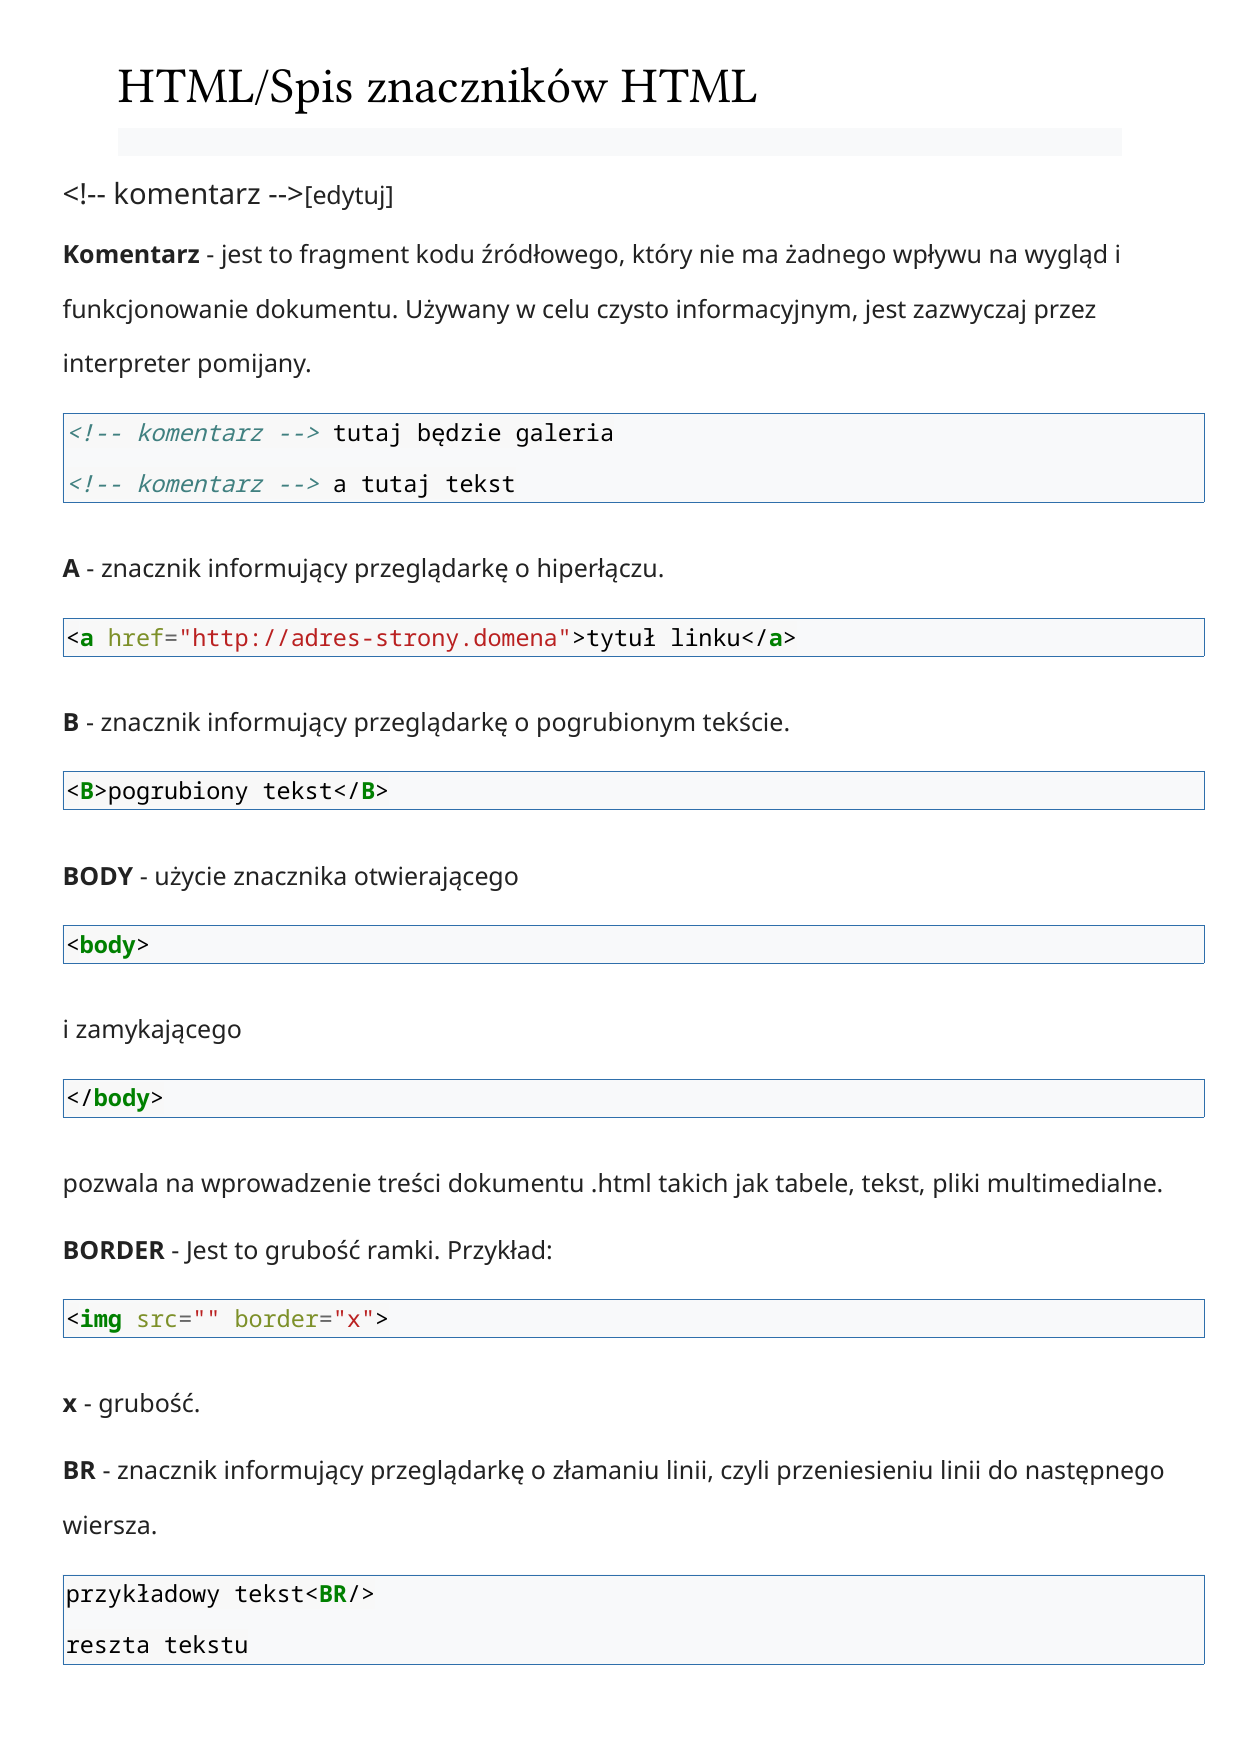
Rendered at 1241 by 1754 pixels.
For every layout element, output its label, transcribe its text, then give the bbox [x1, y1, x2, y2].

text x - grubość. [62, 1386, 1204, 1420]
text BORDER - Jest to grubość ramki. Przykład: [62, 1232, 1204, 1266]
subtitle <!-- komentarz -->[edytuj] [62, 174, 1204, 213]
text pozwala na wprowadzenie treści dokumentu .html takich jak tabele, tekst, pliki multimedialne. [62, 1165, 1204, 1199]
text BR - znacznik informujący przeglądarkę o złamaniu linii, czyli przeniesieniu linii do następnego wiersza. [62, 1453, 1204, 1542]
text <a href="http://adres-strony.domena">tytuł linku</a> [64, 619, 1204, 656]
text <!-- komentarz --> tutaj będzie galeria [64, 414, 1204, 448]
subtitle HTML/Spis znaczników HTML [118, 58, 1122, 115]
text reszta tekstu [64, 1626, 1204, 1664]
text <body> [64, 926, 1204, 963]
text przykładowy tekst<BR/> [64, 1576, 1204, 1609]
text Komentarz - jest to fragment kodu źródłowego, który nie ma żadnego wpływu na wygląd i funkcjonowanie dokumentu. Używany w celu czysto informacyjnym, jest zazwyczaj przez interpreter pomijany. [62, 237, 1204, 380]
text <!-- komentarz --> a tutaj tekst [64, 464, 1204, 502]
text <img src="" border="x"> [64, 1300, 1204, 1337]
text B - znacznik informujący przeglądarkę o pogrubionym tekście. [62, 704, 1204, 738]
text A - znacznik informujący przeglądarkę o hiperłączu. [62, 551, 1204, 585]
text i zamykającego [62, 1012, 1204, 1046]
text <B>pogrubiony tekst</B> [64, 772, 1204, 809]
text BODY - użycie znacznika otwierającego [62, 858, 1204, 892]
text </body> [64, 1080, 1204, 1117]
